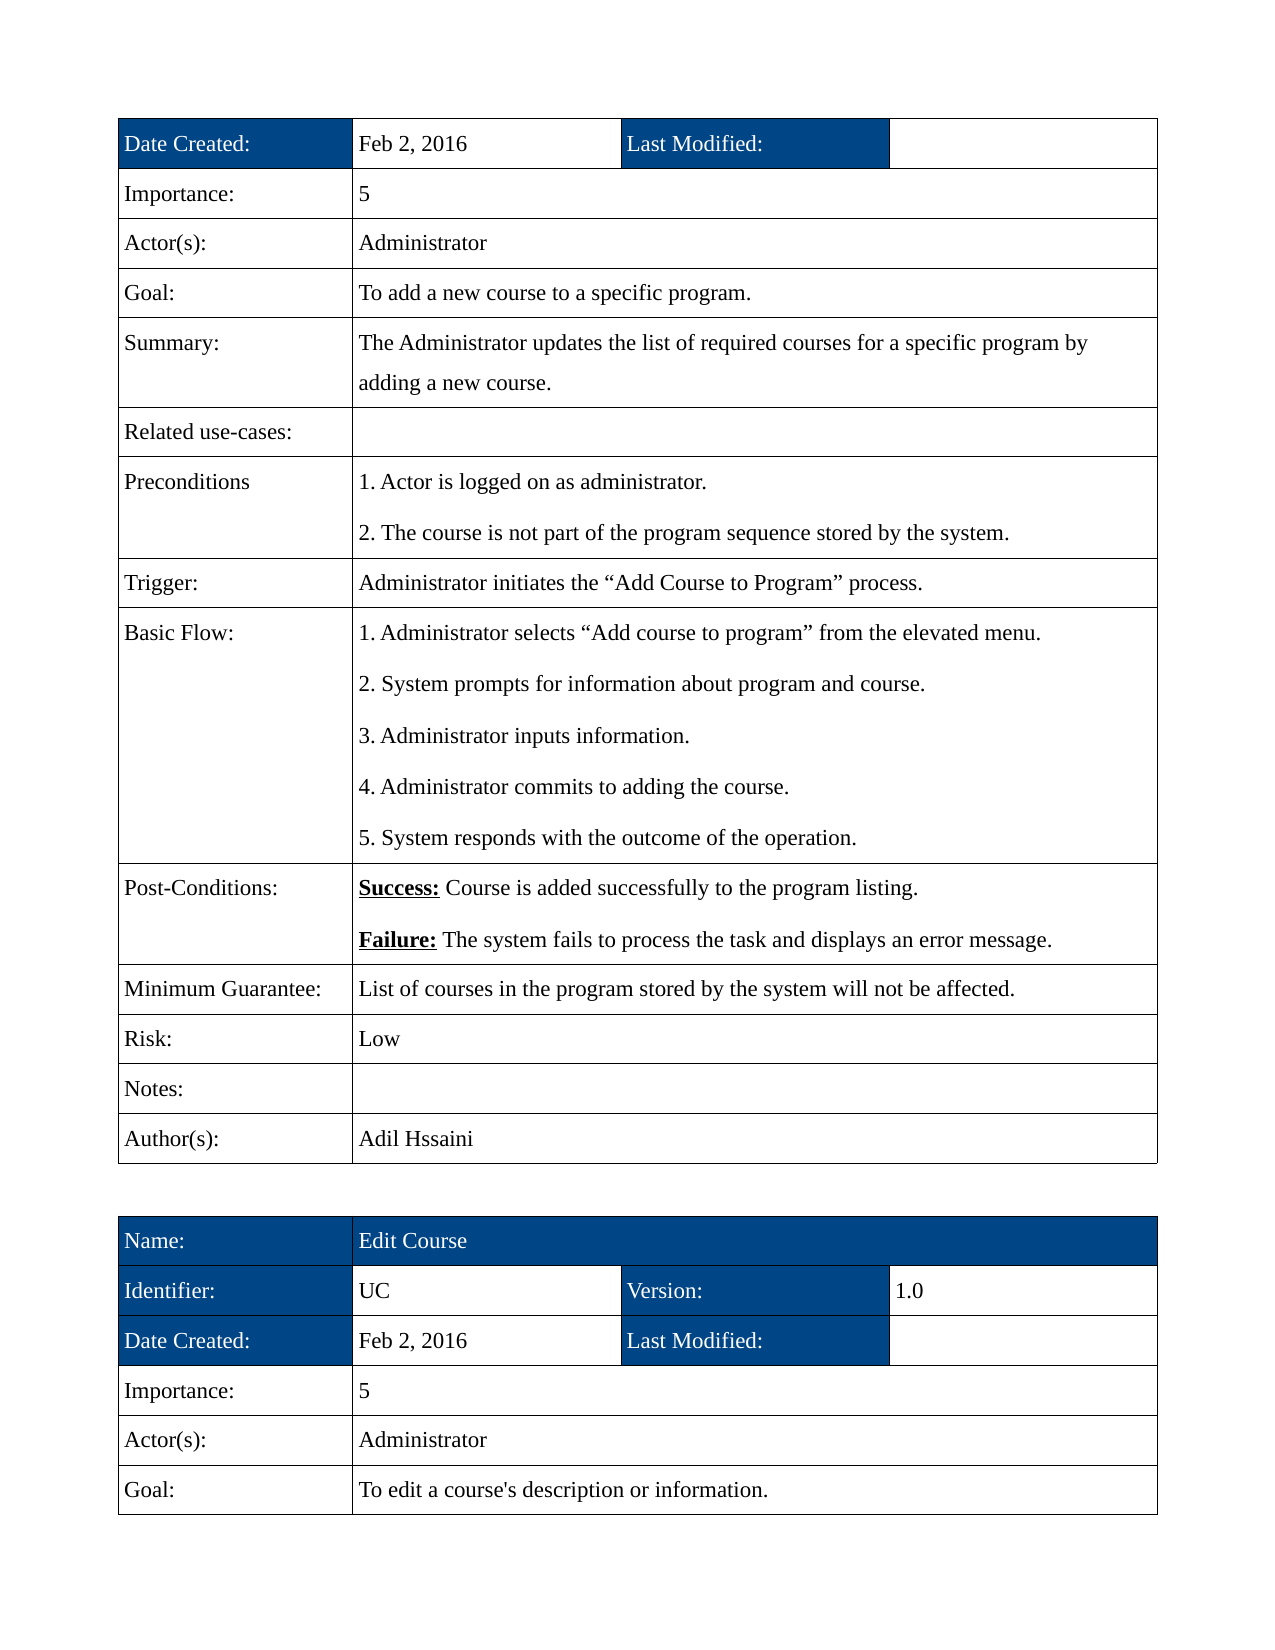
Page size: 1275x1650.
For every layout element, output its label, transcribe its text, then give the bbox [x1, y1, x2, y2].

table_cell Last Modified: [622, 119, 889, 168]
table_cell [353, 408, 1157, 456]
table_cell 1. Administrator selects “Add course to program” from the elevated menu. 2. System prompts for information about program and course. 3. Administrator inputs information. 4. Administrator commits to adding the course. 5. System responds with the outcome of the operation. [353, 608, 1157, 862]
table_cell Version: [622, 1266, 889, 1315]
table_cell 5 [353, 169, 1157, 218]
table_cell Administrator initiates the “Add Course to Program” process. [353, 559, 1157, 607]
table_cell Basic Flow: [119, 608, 352, 862]
table_cell Success: Course is added successfully to the program listing. Failure: The system fails to process the task and displays an error message. [353, 864, 1157, 964]
table_cell Feb 2, 2016 [353, 119, 621, 168]
table_cell Adil Hssaini [353, 1114, 1157, 1163]
table_cell Administrator [353, 219, 1157, 267]
table_cell Last Modified: [622, 1316, 889, 1365]
table_header Name: [119, 1217, 352, 1265]
table_cell To edit a course's description or information. [353, 1466, 1157, 1514]
table_cell Related use-cases: [119, 408, 352, 456]
table_cell 5 [353, 1366, 1157, 1415]
table_cell Date Created: [119, 119, 352, 168]
table_cell List of courses in the program stored by the system will not be affected. [353, 965, 1157, 1013]
table_cell Minimum Guarantee: [119, 965, 352, 1013]
table_cell Identifier: [119, 1266, 352, 1315]
table_cell Goal: [119, 1466, 352, 1514]
table_cell [890, 1316, 1157, 1365]
table_cell Importance: [119, 169, 352, 218]
table_cell Goal: [119, 269, 352, 317]
table_cell [890, 119, 1157, 168]
table_cell Preconditions [119, 457, 352, 557]
table_cell Administrator [353, 1416, 1157, 1464]
table_cell Risk: [119, 1015, 352, 1063]
table_cell Notes: [119, 1064, 352, 1113]
table_cell Summary: [119, 318, 352, 407]
table_cell [353, 1064, 1157, 1113]
table_cell Feb 2, 2016 [353, 1316, 621, 1365]
table_cell Actor(s): [119, 219, 352, 267]
table_cell UC [353, 1266, 621, 1315]
table_cell Post-Conditions: [119, 864, 352, 964]
table_cell Importance: [119, 1366, 352, 1415]
table_cell Low [353, 1015, 1157, 1063]
table_cell Date Created: [119, 1316, 352, 1365]
table_cell Author(s): [119, 1114, 352, 1163]
table_cell 1.0 [890, 1266, 1157, 1315]
table_cell Trigger: [119, 559, 352, 607]
table_cell 1. Actor is logged on as administrator. 2. The course is not part of the program sequence stored by the system. [353, 457, 1157, 557]
table_header Edit Course [353, 1217, 1157, 1265]
table_cell The Administrator updates the list of required courses for a specific program by adding a new course. [353, 318, 1157, 407]
table_cell Actor(s): [119, 1416, 352, 1464]
table_cell To add a new course to a specific program. [353, 269, 1157, 317]
